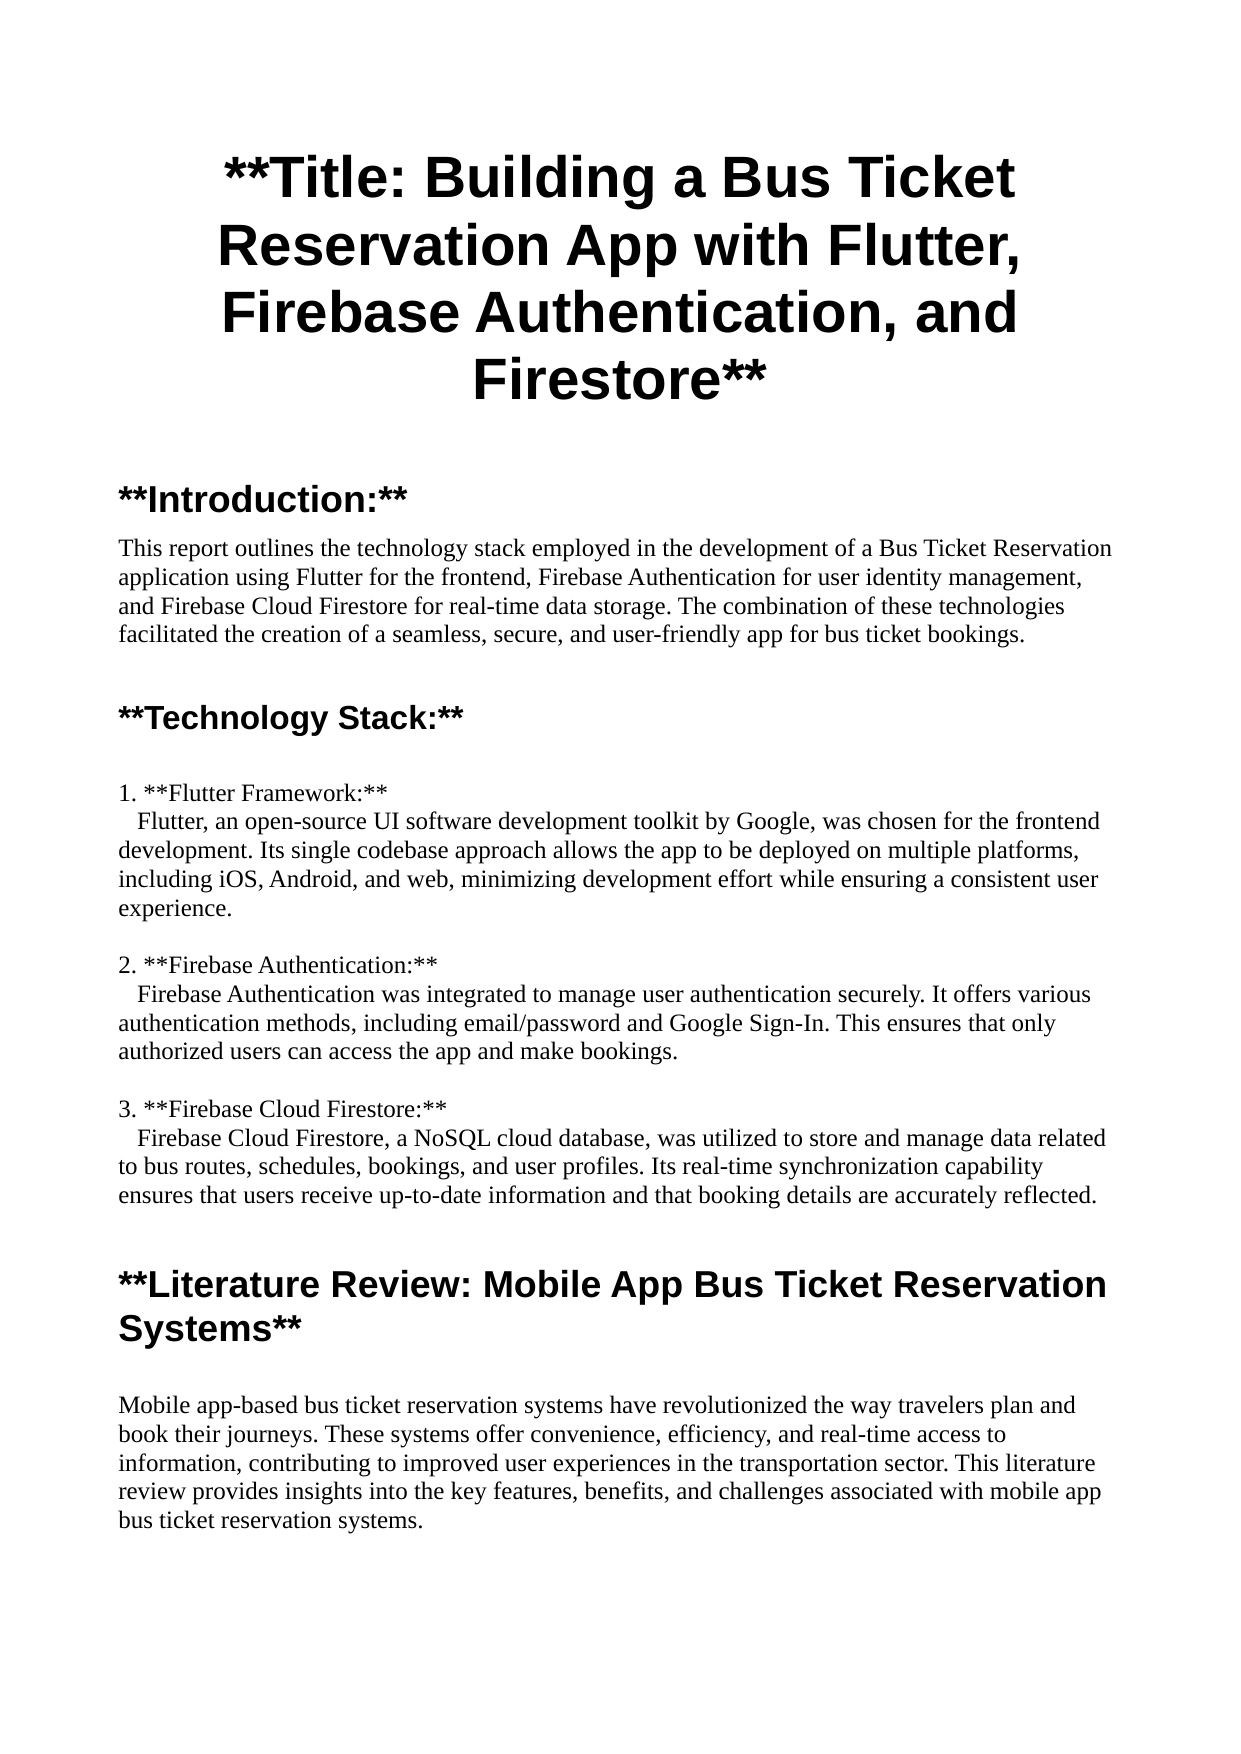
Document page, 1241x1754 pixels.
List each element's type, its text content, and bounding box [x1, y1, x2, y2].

text Mobile app-based bus ticket reservation systems have revolutionized the way travelers plan and book their journeys. These systems offer convenience, efficiency, and real-time access to information, contributing to improved user experiences in the transportation sector. This literature review provides insights into the key features, benefits, and challenges associated with mobile app bus ticket reservation systems. [118, 1390, 1122, 1534]
text 2. **Firebase Authentication:** [118, 950, 1122, 979]
text 1. **Flutter Framework:** [118, 778, 1122, 806]
title **Title: Building a Bus Ticket Reservation App with Flutter, Firebase Authentication, and Firestore** [118, 143, 1122, 411]
text 3. **Firebase Cloud Firestore:** [118, 1094, 1122, 1123]
subtitle **Introduction:** [118, 478, 1122, 521]
text Firebase Cloud Firestore, a NoSQL cloud database, was utilized to store and manage data related to bus routes, schedules, bookings, and user profiles. Its real-time synchronization capability ensures that users receive up-to-date information and that booking details are accurately reflected. [118, 1123, 1122, 1209]
text Firebase Authentication was integrated to manage user authentication securely. It offers various authentication methods, including email/password and Google Sign-In. This ensures that only authorized users can access the app and make bookings. [118, 979, 1122, 1065]
subtitle **Literature Review: Mobile App Bus Ticket Reservation Systems** [118, 1263, 1122, 1349]
text This report outlines the technology stack employed in the development of a Bus Ticket Reservation application using Flutter for the frontend, Firebase Authentication for user identity management, and Firebase Cloud Firestore for real-time data storage. The combination of these technologies facilitated the creation of a seamless, secure, and user-friendly app for bus ticket bookings. [118, 533, 1122, 648]
subtitle **Technology Stack:** [118, 698, 1122, 736]
text Flutter, an open-source UI software development toolkit by Google, was chosen for the frontend development. Its single codebase approach allows the app to be deployed on multiple platforms, including iOS, Android, and web, minimizing development effort while ensuring a consistent user experience. [118, 806, 1122, 921]
